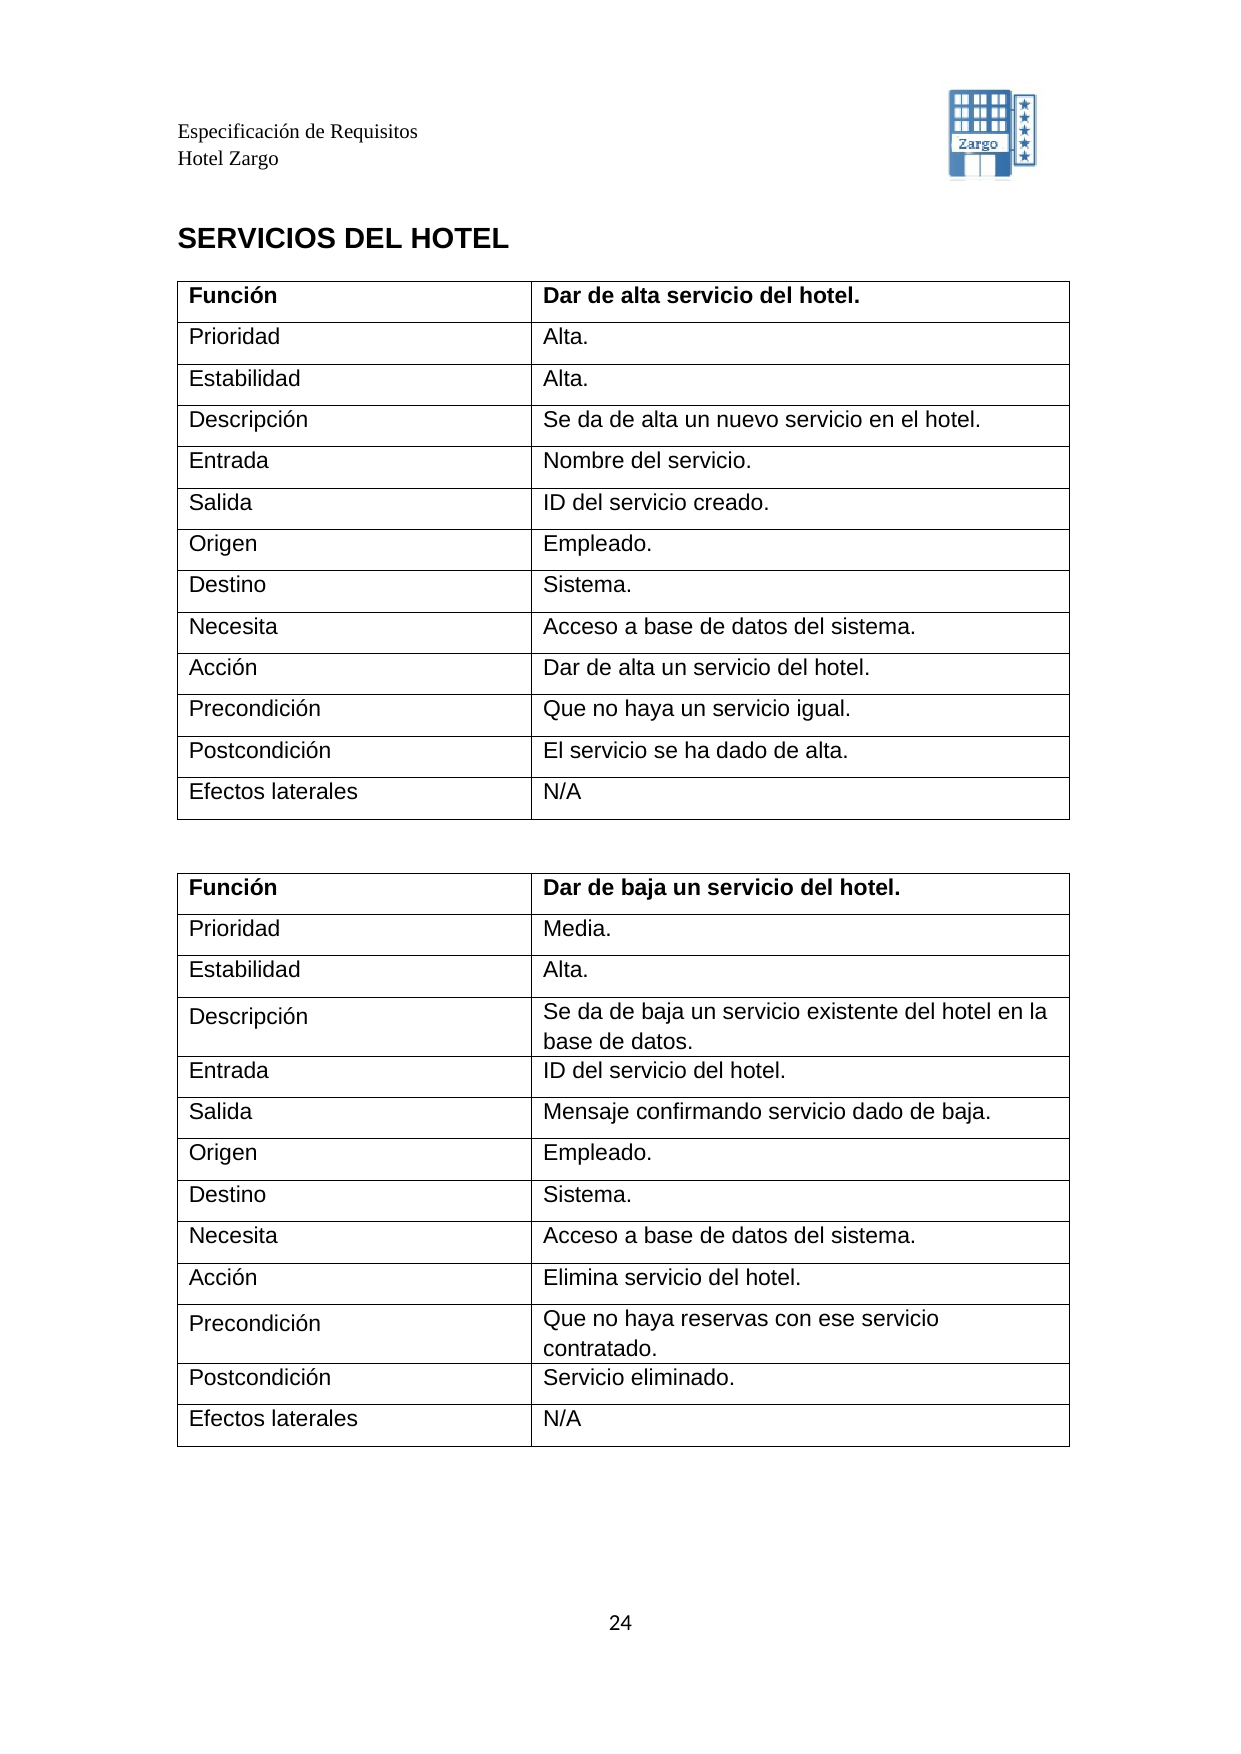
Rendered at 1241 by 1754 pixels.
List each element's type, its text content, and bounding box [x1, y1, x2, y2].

table_cell Dar de alta un servicio del hotel. [532, 654, 1069, 694]
table_cell Salida [178, 489, 531, 529]
table_header Dar de alta servicio del hotel. [532, 282, 1069, 322]
table_cell N/A [532, 1405, 1069, 1446]
table_cell Entrada [178, 447, 531, 488]
table_cell Nombre del servicio. [532, 447, 1069, 488]
table_cell Que no haya reservas con ese servicio contratado. [532, 1305, 1069, 1363]
table_cell Precondición [178, 695, 531, 736]
table_cell Postcondición [178, 737, 531, 777]
table_cell Salida [178, 1098, 531, 1138]
table_header Función [178, 874, 531, 914]
table_cell Destino [178, 1181, 531, 1221]
table_cell Origen [178, 530, 531, 570]
table_cell ID del servicio creado. [532, 489, 1069, 529]
table_cell Sistema. [532, 1181, 1069, 1221]
table_cell ID del servicio del hotel. [532, 1057, 1069, 1097]
table_header Función [178, 282, 531, 322]
table_cell Alta. [532, 956, 1069, 997]
table_cell Empleado. [532, 1139, 1069, 1180]
table_cell Estabilidad [178, 956, 531, 997]
table_cell Acceso a base de datos del sistema. [532, 613, 1069, 653]
table_cell Elimina servicio del hotel. [532, 1264, 1069, 1304]
table_cell Precondición [178, 1305, 531, 1363]
table_cell Necesita [178, 1222, 531, 1262]
table_header Dar de baja un servicio del hotel. [532, 874, 1069, 914]
table_cell Entrada [178, 1057, 531, 1097]
table_cell Origen [178, 1139, 531, 1180]
table_cell Mensaje confirmando servicio dado de baja. [532, 1098, 1069, 1138]
table_cell El servicio se ha dado de alta. [532, 737, 1069, 777]
picture [939, 81, 1045, 181]
table_cell Media. [532, 915, 1069, 955]
table_cell Empleado. [532, 530, 1069, 570]
table_cell Postcondición [178, 1364, 531, 1404]
table_cell Acceso a base de datos del sistema. [532, 1222, 1069, 1262]
table_cell Acción [178, 654, 531, 694]
table_cell Efectos laterales [178, 1405, 531, 1446]
table_cell Alta. [532, 365, 1069, 405]
table_cell Estabilidad [178, 365, 531, 405]
table_cell Se da de baja un servicio existente del hotel en la base de datos. [532, 998, 1069, 1056]
table_cell Se da de alta un nuevo servicio en el hotel. [532, 406, 1069, 446]
table_cell Acción [178, 1264, 531, 1304]
table_cell Destino [178, 571, 531, 612]
table_cell Sistema. [532, 571, 1069, 612]
text SERVICIOS DEL HOTEL [177, 221, 1063, 255]
table_cell Prioridad [178, 915, 531, 955]
table_cell Alta. [532, 323, 1069, 363]
table_cell Efectos laterales [178, 778, 531, 818]
table_cell Descripción [178, 406, 531, 446]
table_cell Descripción [178, 998, 531, 1056]
table_cell Que no haya un servicio igual. [532, 695, 1069, 736]
table_cell Prioridad [178, 323, 531, 363]
table_cell Necesita [178, 613, 531, 653]
table_cell Servicio eliminado. [532, 1364, 1069, 1404]
table_cell N/A [532, 778, 1069, 818]
